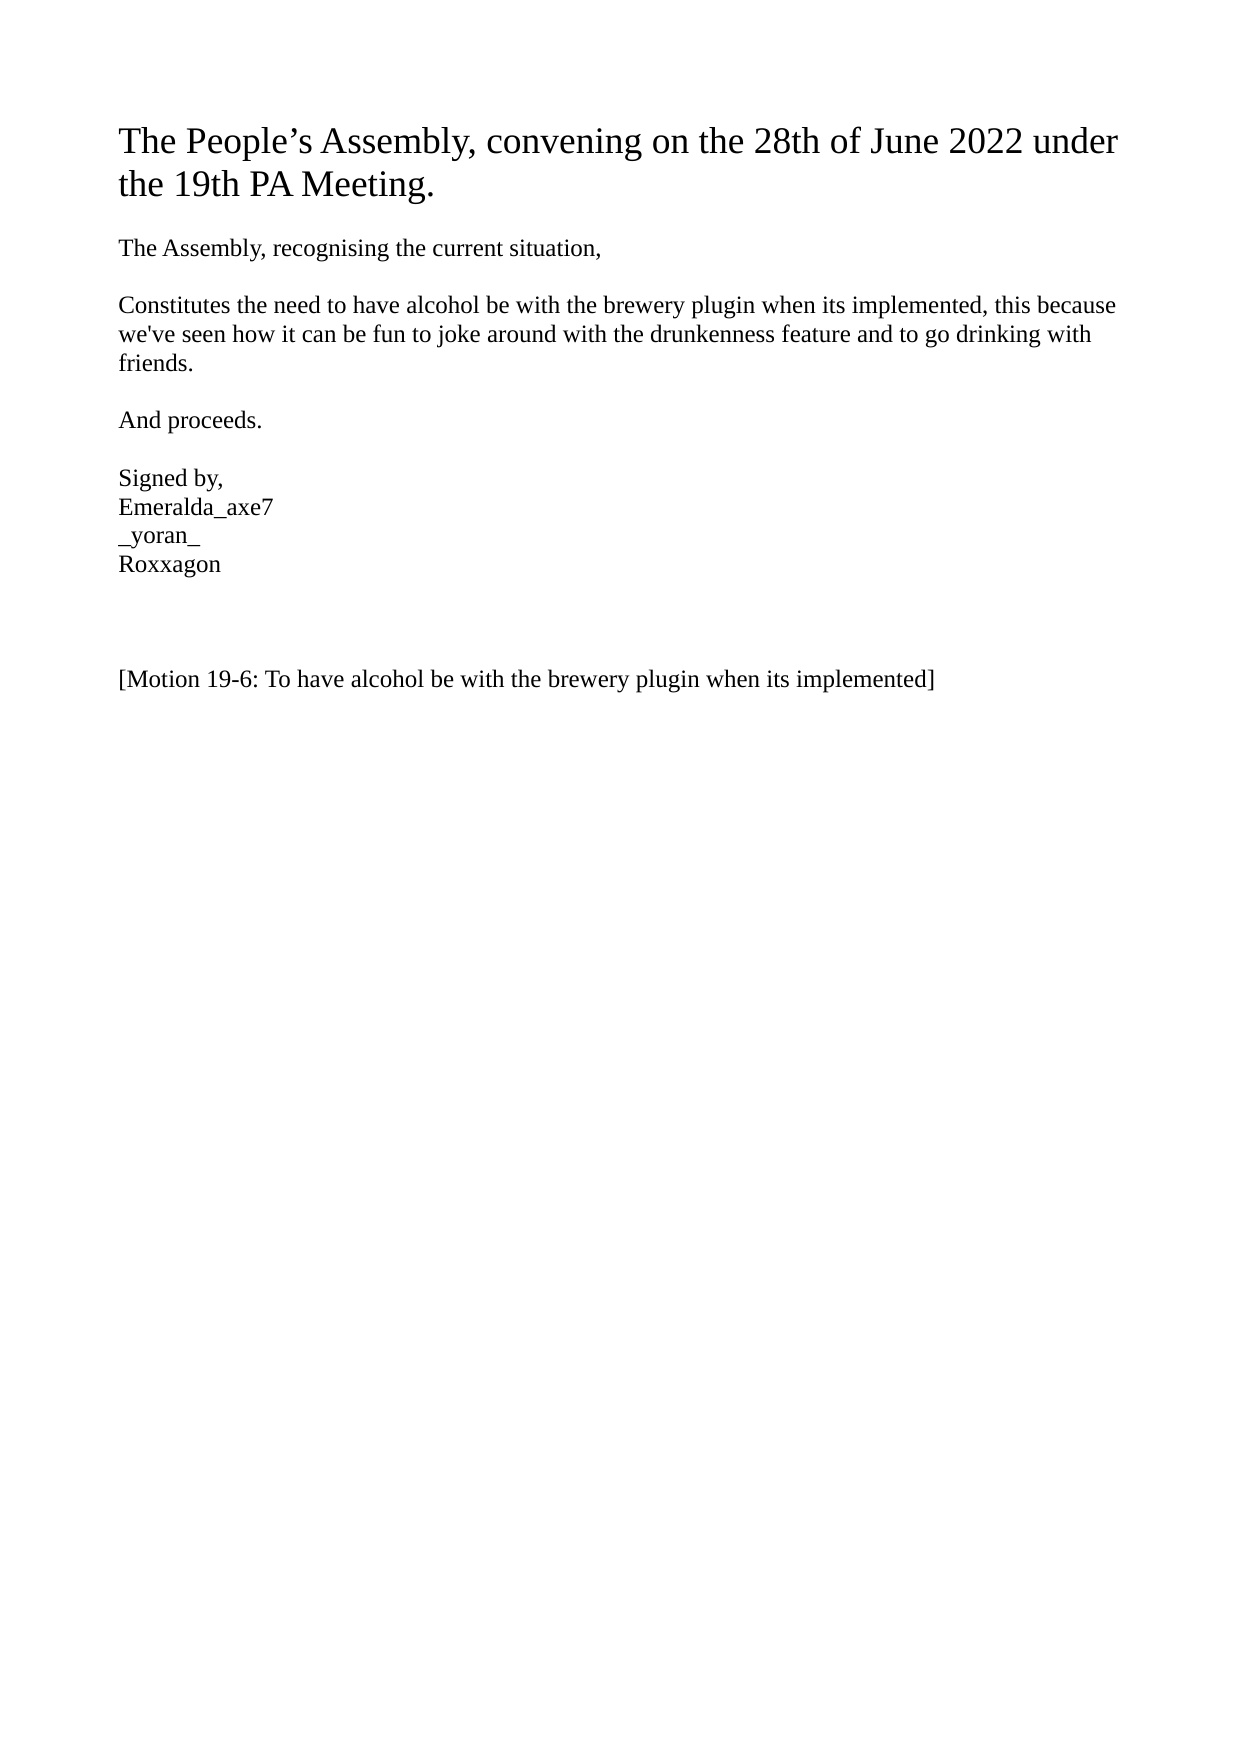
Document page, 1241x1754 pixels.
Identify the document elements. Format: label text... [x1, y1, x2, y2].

text Signed by, [118, 463, 1122, 492]
text [Motion 19-6: To have alcohol be with the brewery plugin when its implemented] [118, 664, 1122, 693]
text Constitutes the need to have alcohol be with the brewery plugin when its implemented, this because we've seen how it can be fun to joke around with the drunkenness feature and to go drinking with friends. [118, 291, 1122, 377]
text The People’s Assembly, convening on the 28th of June 2022 under the 19th PA Meeting. [118, 118, 1122, 204]
text Emeralda_axe7 [118, 492, 1122, 521]
text The Assembly, recognising the current situation, [118, 233, 1122, 262]
text And proceeds. [118, 406, 1122, 434]
text Roxxagon [118, 549, 1122, 578]
text _yoran_ [118, 521, 1122, 549]
